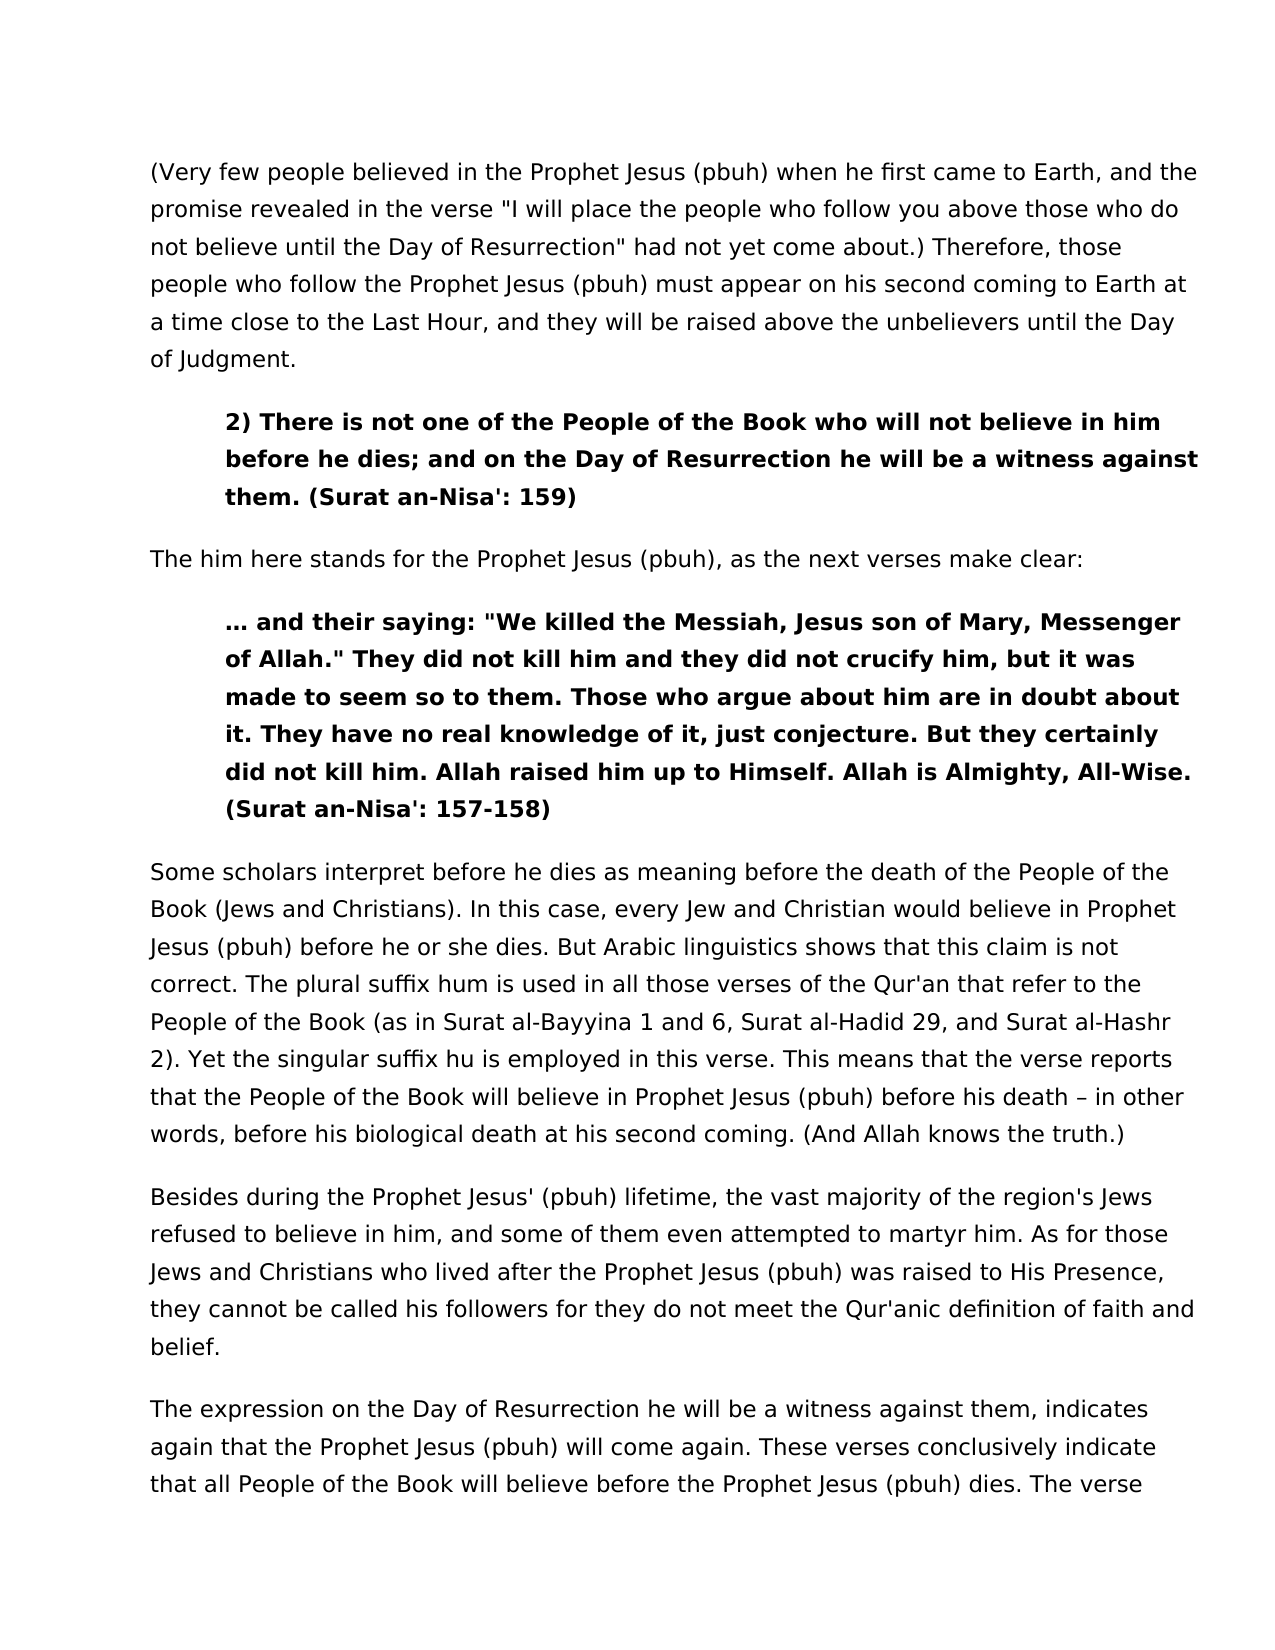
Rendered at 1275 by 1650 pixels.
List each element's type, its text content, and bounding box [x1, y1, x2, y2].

text … and their saying: "We killed the Messiah, Jesus son of Mary, Messenger of Allah." They did not kill him and they did not crucify him, but it was made to seem so to them. Those who argue about him are in doubt about it. They have no real knowledge of it, just conjecture. But they certainly did not kill him. Allah raised him up to Himself. Allah is Almighty, All-Wise. (Surat an-Nisa': 157-158) [225, 600, 1200, 825]
text (Very few people believed in the Prophet Jesus (pbuh) when he first came to Earth, and the promise revealed in the verse "I will place the people who follow you above those who do not believe until the Day of Resurrection" had not yet come about.) Therefore, those people who follow the Prophet Jesus (pbuh) must appear on his second coming to Earth at a time close to the Last Hour, and they will be raised above the unbelievers until the Day of Judgment. [150, 150, 1200, 375]
text Besides during the Prophet Jesus' (pbuh) lifetime, the vast majority of the region's Jews refused to believe in him, and some of them even attempted to martyr him. As for those Jews and Christians who lived after the Prophet Jesus (pbuh) was raised to His Presence, they cannot be called his followers for they do not meet the Qur'anic definition of faith and belief. [150, 1175, 1200, 1362]
text Some scholars interpret before he dies as meaning before the death of the People of the Book (Jews and Christians). In this case, every Jew and Christian would believe in Prophet Jesus (pbuh) before he or she dies. But Arabic linguistics shows that this claim is not correct. The plural suffix hum is used in all those verses of the Qur'an that refer to the People of the Book (as in Surat al-Bayyina 1 and 6, Surat al-Hadid 29, and Surat al-Hashr 2). Yet the singular suffix hu is employed in this verse. This means that the verse reports that the People of the Book will believe in Prophet Jesus (pbuh) before his death – in other words, before his biological death at his second coming. (And Allah knows the truth.) [150, 850, 1200, 1150]
text 2) There is not one of the People of the Book who will not believe in him before he dies; and on the Day of Resurrection he will be a witness against them. (Surat an-Nisa': 159) [225, 400, 1200, 512]
text The him here stands for the Prophet Jesus (pbuh), as the next verses make clear: [150, 537, 1200, 575]
text The expression on the Day of Resurrection he will be a witness against them, indicates again that the Prophet Jesus (pbuh) will come again. These verses conclusively indicate that all People of the Book will believe before the Prophet Jesus (pbuh) dies. The verse [150, 1387, 1200, 1500]
